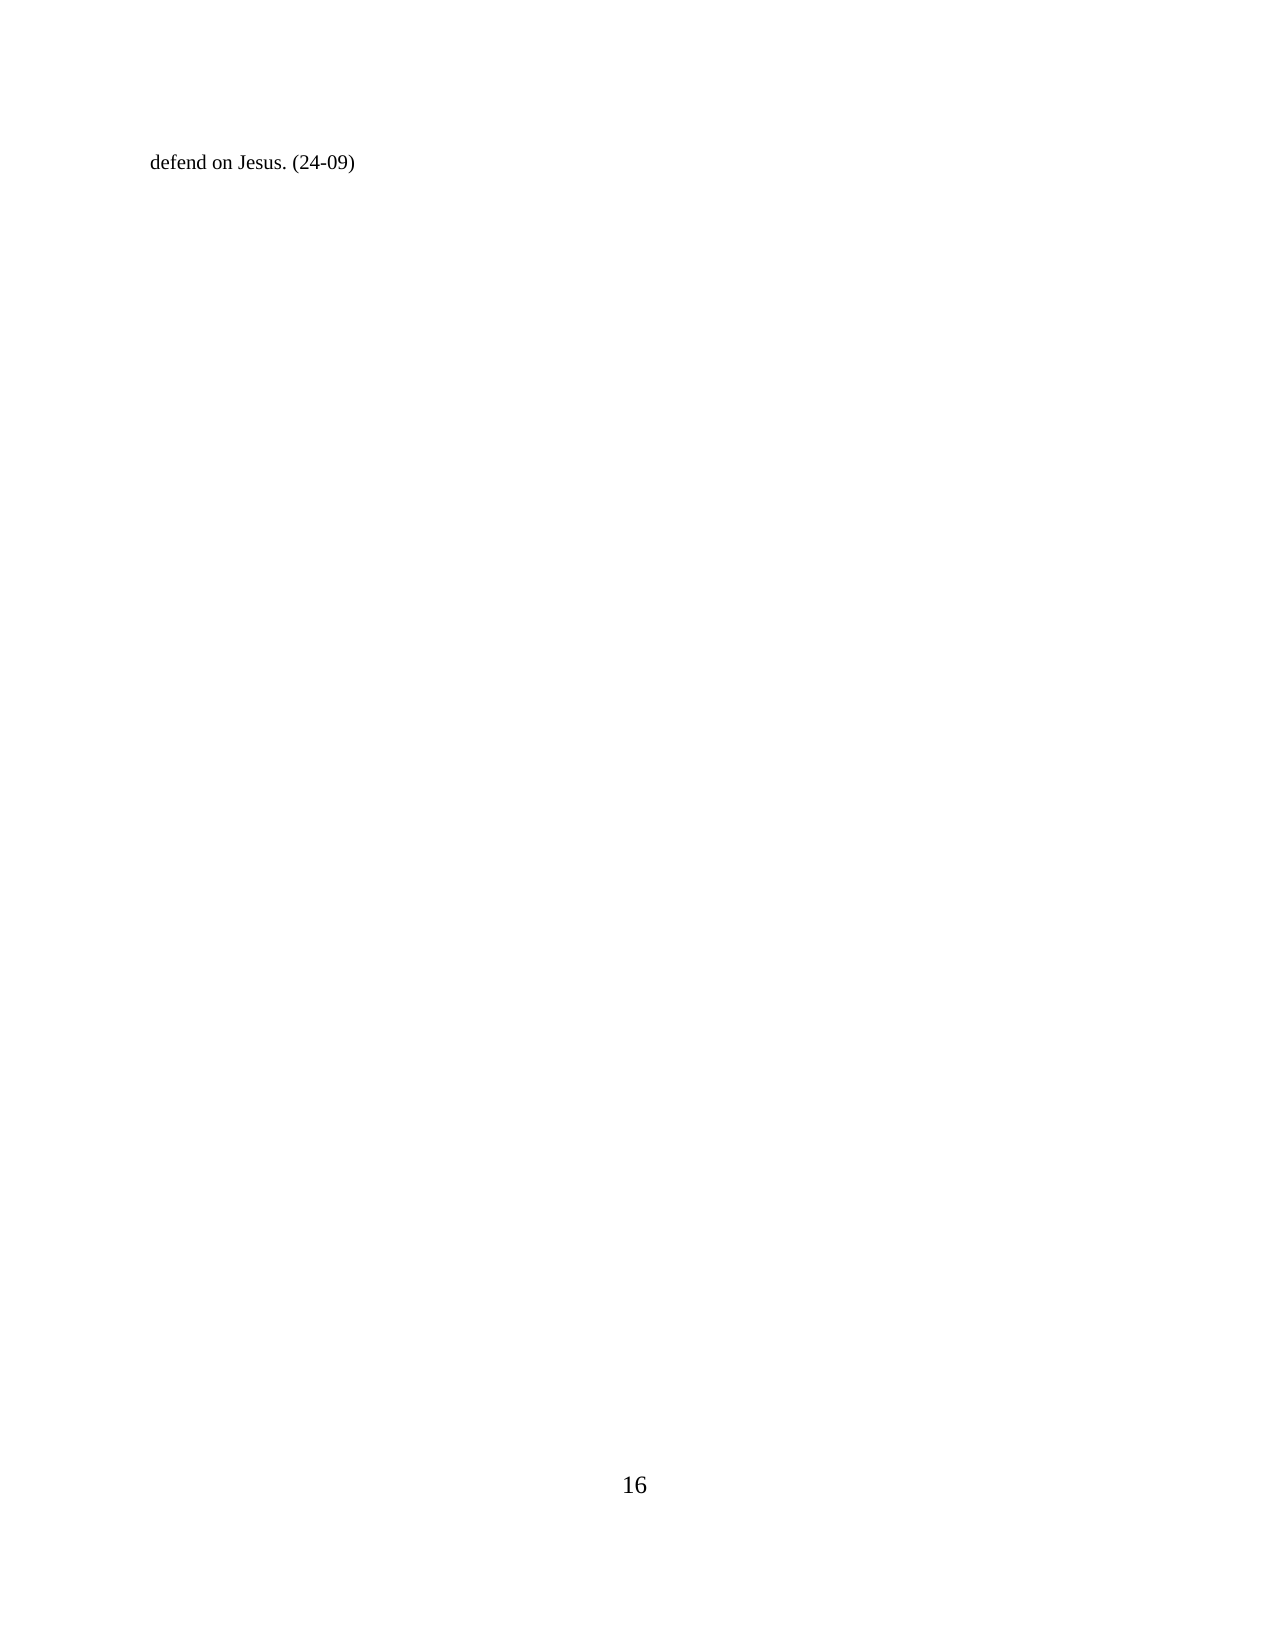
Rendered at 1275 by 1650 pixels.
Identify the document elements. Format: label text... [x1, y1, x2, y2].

text defend on Jesus. (24-09) [150, 150, 1125, 174]
